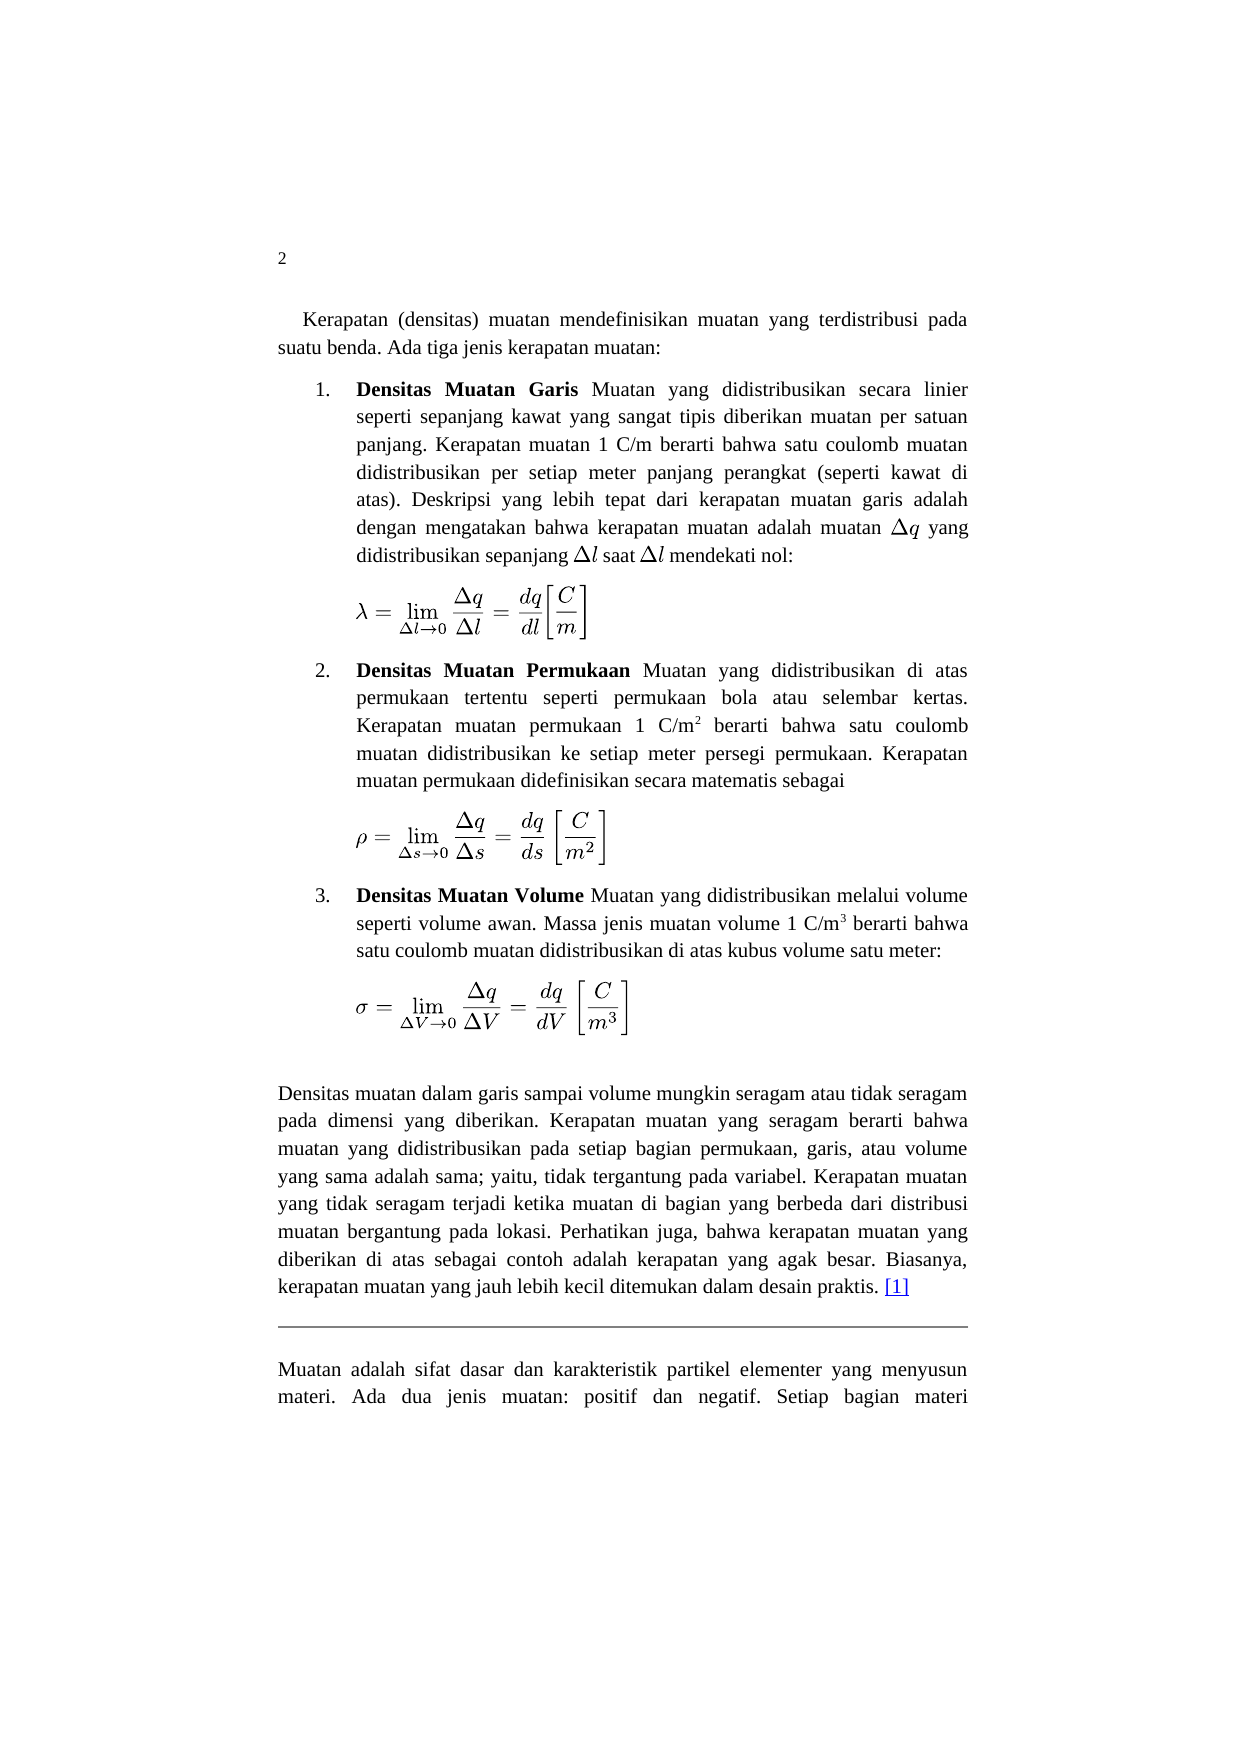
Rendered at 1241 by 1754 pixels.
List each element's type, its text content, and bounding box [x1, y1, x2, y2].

text Densitas muatan dalam garis sampai volume mungkin seragam atau tidak seragam pada dimensi yang diberikan. Kerapatan muatan yang seragam berarti bahwa muatan yang didistribusikan pada setiap bagian permukaan, garis, atau volume yang sama adalah sama; yaitu, tidak tergantung pada variabel. Kerapatan muatan yang tidak seragam terjadi ketika muatan di bagian yang berbeda dari distribusi muatan bergantung pada lokasi. Perhatikan juga, bahwa kerapatan muatan yang diberikan di atas sebagai contoh adalah kerapatan yang agak besar. Biasanya, kerapatan muatan yang jauh lebih kecil ditemukan dalam desain praktis. [1] [278, 1081, 968, 1298]
list Densitas Muatan Volume Muatan yang didistribusikan melalui volume seperti volume awan. Massa jenis muatan volume 1 C/m3 berarti bahwa satu coulomb muatan didistribusikan di atas kubus volume satu meter: [315, 883, 968, 962]
list Densitas Muatan Permukaan Muatan yang didistribusikan di atas permukaan tertentu seperti permukaan bola atau selembar kertas. Kerapatan muatan permukaan 1 C/m2 berarti bahwa satu coulomb muatan didistribusikan ke setiap meter persegi permukaan. Kerapatan muatan permukaan didefinisikan secara matematis sebagai [315, 658, 968, 792]
list Densitas Muatan Garis Muatan yang didistribusikan secara linier seperti sepanjang kawat yang sangat tipis diberikan muatan per satuan panjang. Kerapatan muatan 1 C/m berarti bahwa satu coulomb muatan didistribusikan per setiap meter panjang perangkat (seperti kawat di atas). Deskripsi yang lebih tepat dari kerapatan muatan garis adalah dengan mengatakan bahwa kerapatan muatan adalah muatan yang didistribusikan sepanjang saat mendekati nol: [315, 377, 968, 567]
text Kerapatan (densitas) muatan mendefinisikan muatan yang terdistribusi pada suatu benda. Ada tiga jenis kerapatan muatan: [278, 307, 968, 359]
text Muatan adalah sifat dasar dan karakteristik partikel elementer yang menyusun materi. Ada dua jenis muatan: positif dan negatif. Setiap bagian materi [278, 1357, 968, 1408]
